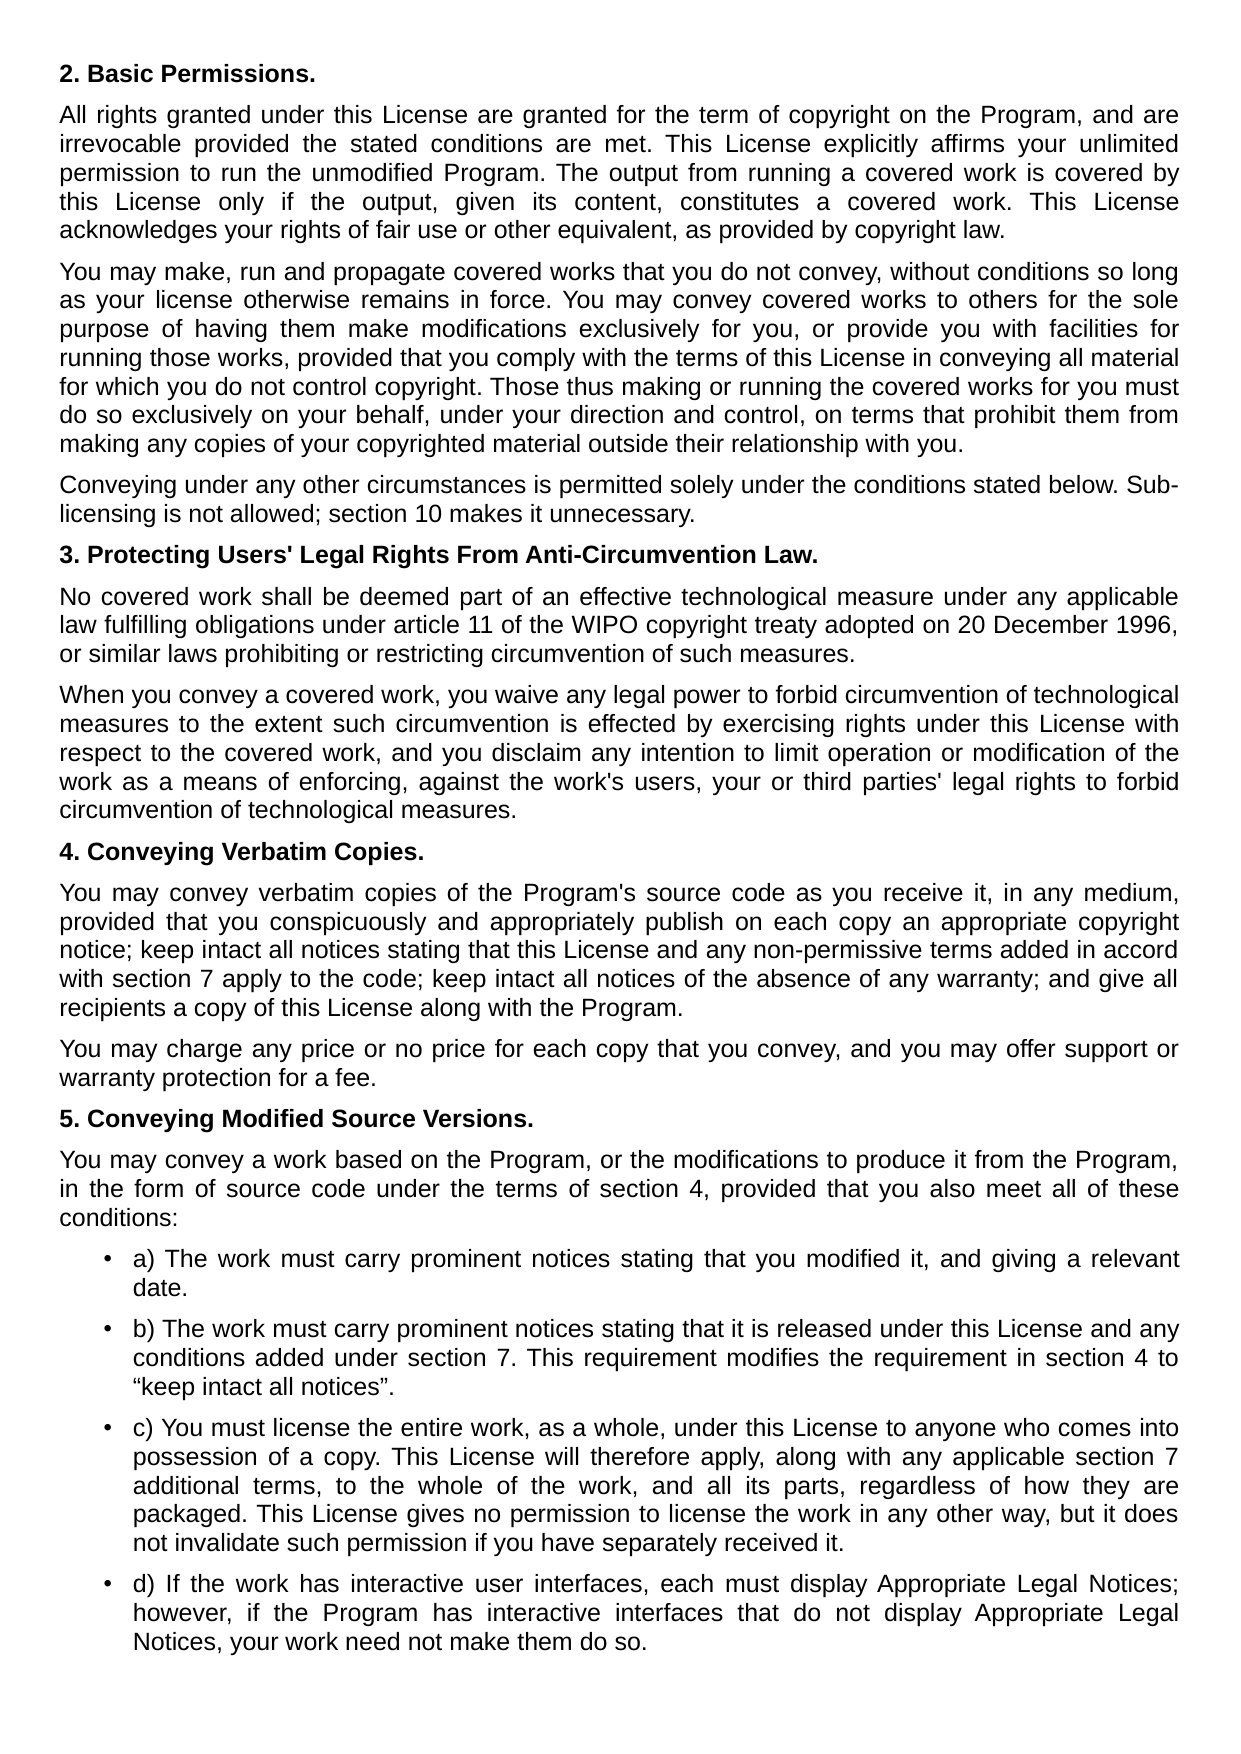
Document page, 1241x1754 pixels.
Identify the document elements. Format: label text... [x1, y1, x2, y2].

text 3. Protecting Users' Legal Rights From Anti-Circumvention Law. [59, 540, 1181, 569]
text You may make, run and propagate covered works that you do not convey, without conditions so long as your license otherwise remains in force. You may convey covered works to others for the sole purpose of having them make modifications exclusively for you, or provide you with facilities for running those works, provided that you comply with the terms of this License in conveying all material for which you do not control copyright. Those thus making or running the covered works for you must do so exclusively on your behalf, under your direction and control, on terms that prohibit them from making any copies of your copyrighted material outside their relationship with you. [59, 257, 1181, 458]
text 2. Basic Permissions. [59, 59, 1181, 88]
list c) You must license the entire work, as a whole, under this License to anyone who comes into possession of a copy. This License will therefore apply, along with any applicable section 7 additional terms, to the whole of the work, and all its parts, regardless of how they are packaged. This License gives no permission to license the work in any other way, but it does not invalidate such permission if you have separately received it. [103, 1413, 1181, 1557]
text 4. Conveying Verbatim Copies. [59, 837, 1181, 865]
text 5. Conveying Modified Source Versions. [59, 1104, 1181, 1133]
text No covered work shall be deemed part of an effective technological measure under any applicable law fulfilling obligations under article 11 of the WIPO copyright treaty adopted on 20 December 1996, or similar laws prohibiting or restricting circumvention of such measures. [59, 582, 1181, 668]
text You may convey a work based on the Program, or the modifications to produce it from the Program, in the form of source code under the terms of section 4, provided that you also meet all of these conditions: [59, 1145, 1181, 1232]
list b) The work must carry prominent notices stating that it is released under this License and any conditions added under section 7. This requirement modifies the requirement in section 4 to “keep intact all notices”. [103, 1314, 1181, 1401]
text You may convey verbatim copies of the Program's source code as you receive it, in any medium, provided that you conspicuously and appropriately publish on each copy an appropriate copyright notice; keep intact all notices stating that this License and any non-permissive terms added in accord with section 7 apply to the code; keep intact all notices of the absence of any warranty; and give all recipients a copy of this License along with the Program. [59, 878, 1181, 1022]
text You may charge any price or no price for each copy that you convey, and you may offer support or warranty protection for a fee. [59, 1034, 1181, 1092]
text When you convey a covered work, you waive any legal power to forbid circumvention of technological measures to the extent such circumvention is effected by exercising rights under this License with respect to the covered work, and you disclaim any intention to limit operation or modification of the work as a means of enforcing, against the work's users, your or third parties' legal rights to forbid circumvention of technological measures. [59, 680, 1181, 824]
list d) If the work has interactive user interfaces, each must display Appropriate Legal Notices; however, if the Program has interactive interfaces that do not display Appropriate Legal Notices, your work need not make them do so. [103, 1569, 1181, 1656]
text All rights granted under this License are granted for the term of copyright on the Program, and are irrevocable provided the stated conditions are met. This License explicitly affirms your unlimited permission to run the unmodified Program. The output from running a covered work is covered by this License only if the output, given its content, constitutes a covered work. This License acknowledges your rights of fair use or other equivalent, as provided by copyright law. [59, 100, 1181, 244]
text Conveying under any other circumstances is permitted solely under the conditions stated below. Sub-licensing is not allowed; section 10 makes it unnecessary. [59, 470, 1181, 528]
list a) The work must carry prominent notices stating that you modified it, and giving a relevant date. [103, 1244, 1181, 1302]
